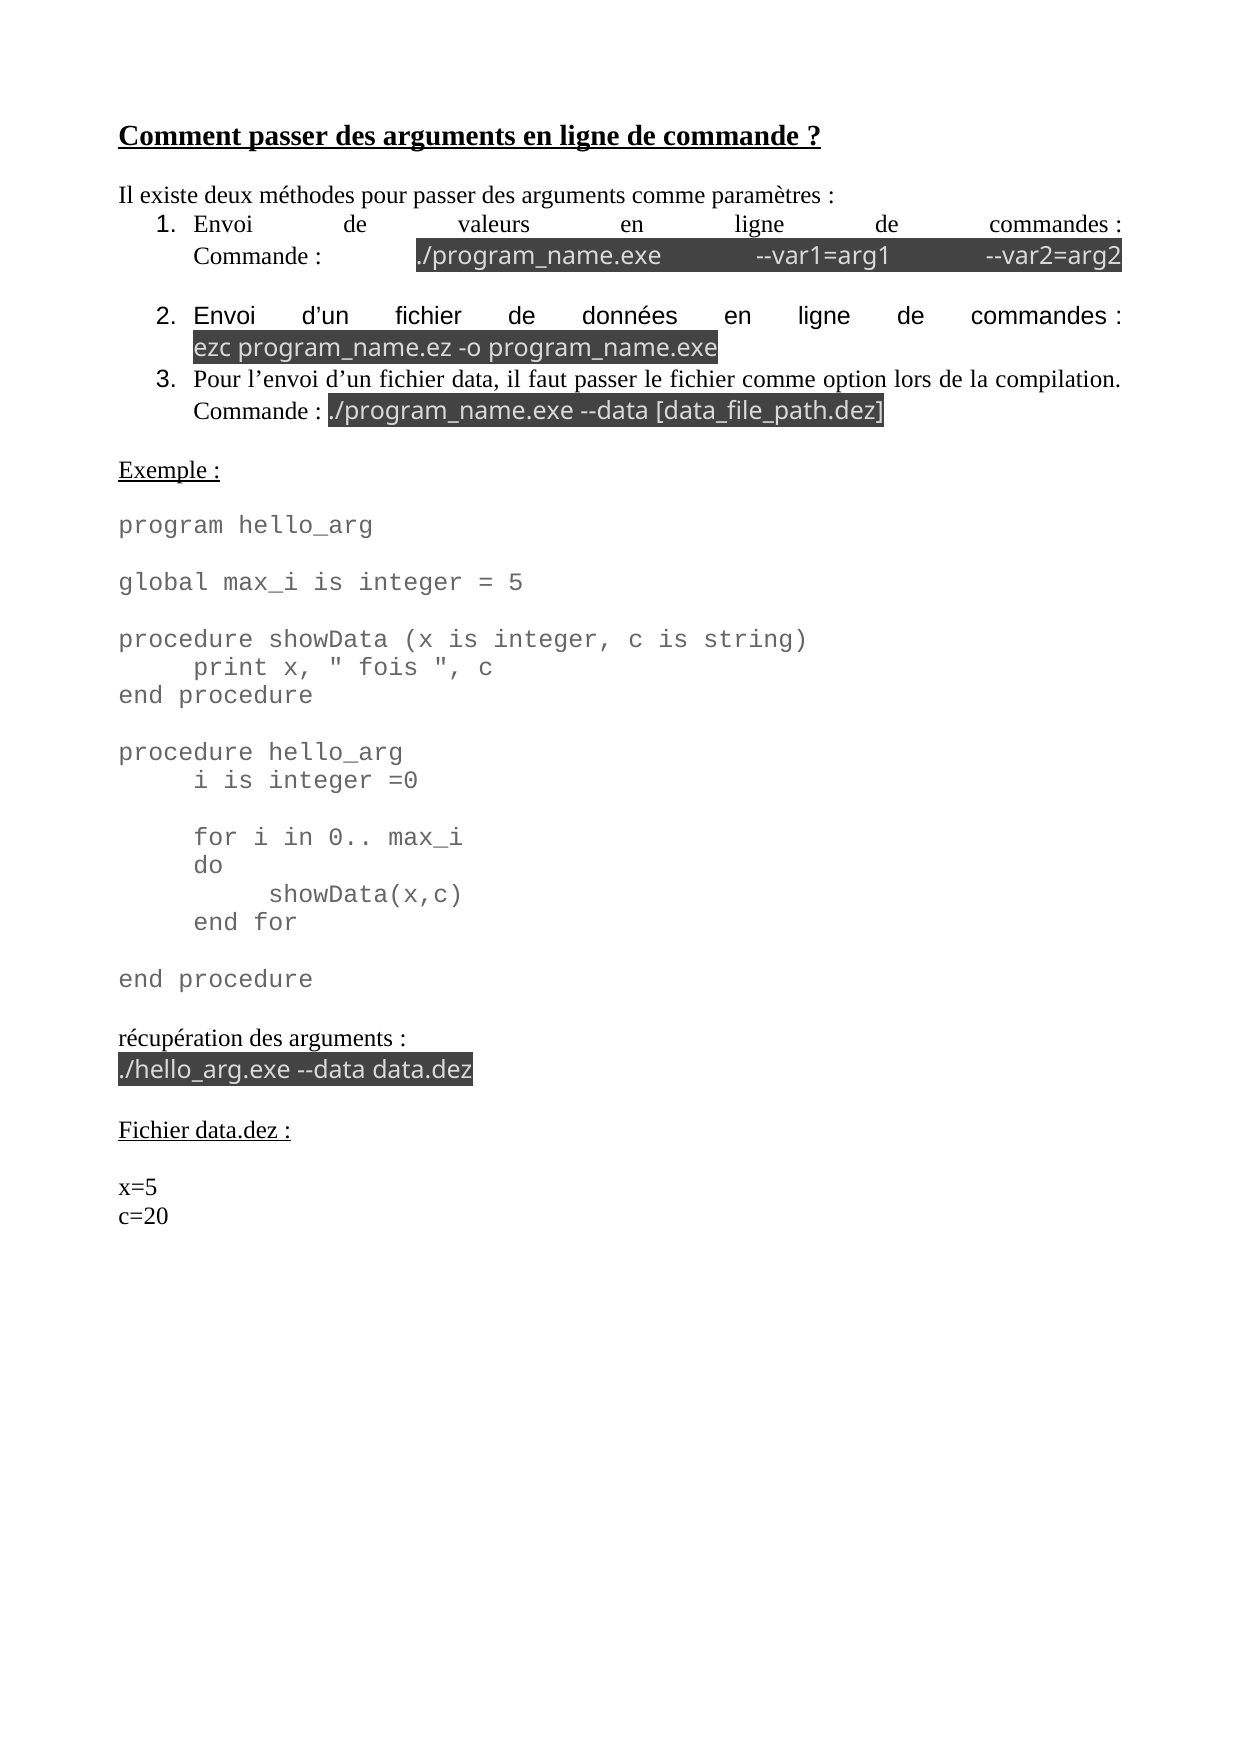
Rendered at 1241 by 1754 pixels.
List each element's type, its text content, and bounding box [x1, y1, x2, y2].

text Fichier data.dez : [118, 1115, 1122, 1143]
text print x, " fois ", c [118, 654, 1122, 683]
text end for [118, 909, 1122, 938]
text ./hello_arg.exe --data data.dez [118, 1052, 1122, 1086]
text i is integer =0 [118, 768, 1122, 796]
list Pour l’envoi d’un fichier data, il faut passer le fichier comme option lors de la compilation. Commande : ./program_name.exe --data [data_file_path.dez] [156, 364, 1122, 427]
text global max_i is integer = 5 [118, 569, 1122, 598]
text end procedure [118, 683, 1122, 711]
text procedure hello_arg [118, 739, 1122, 768]
text do [118, 853, 1122, 881]
text x=5 [118, 1172, 1122, 1201]
list Envoi d’un fichier de données en ligne de commandes : ezc program_name.ez -o program_name.exe [156, 301, 1122, 364]
text récupération des arguments : [118, 1023, 1122, 1052]
text procedure showData (x is integer, c is string) [118, 626, 1122, 654]
text Il existe deux méthodes pour passer des arguments comme paramètres : [118, 180, 1122, 209]
text end procedure [118, 966, 1122, 994]
text Exemple : [118, 455, 1122, 484]
text Comment passer des arguments en ligne de commande ? [118, 118, 1122, 152]
text c=20 [118, 1201, 1122, 1230]
text showData(x,c) [118, 881, 1122, 909]
list Envoi de valeurs en ligne de commandes : Commande : ./program_name.exe --var1=arg1 --var2=arg2 [156, 209, 1122, 301]
text for i in 0.. max_i [118, 824, 1122, 853]
text program hello_arg [118, 513, 1122, 541]
